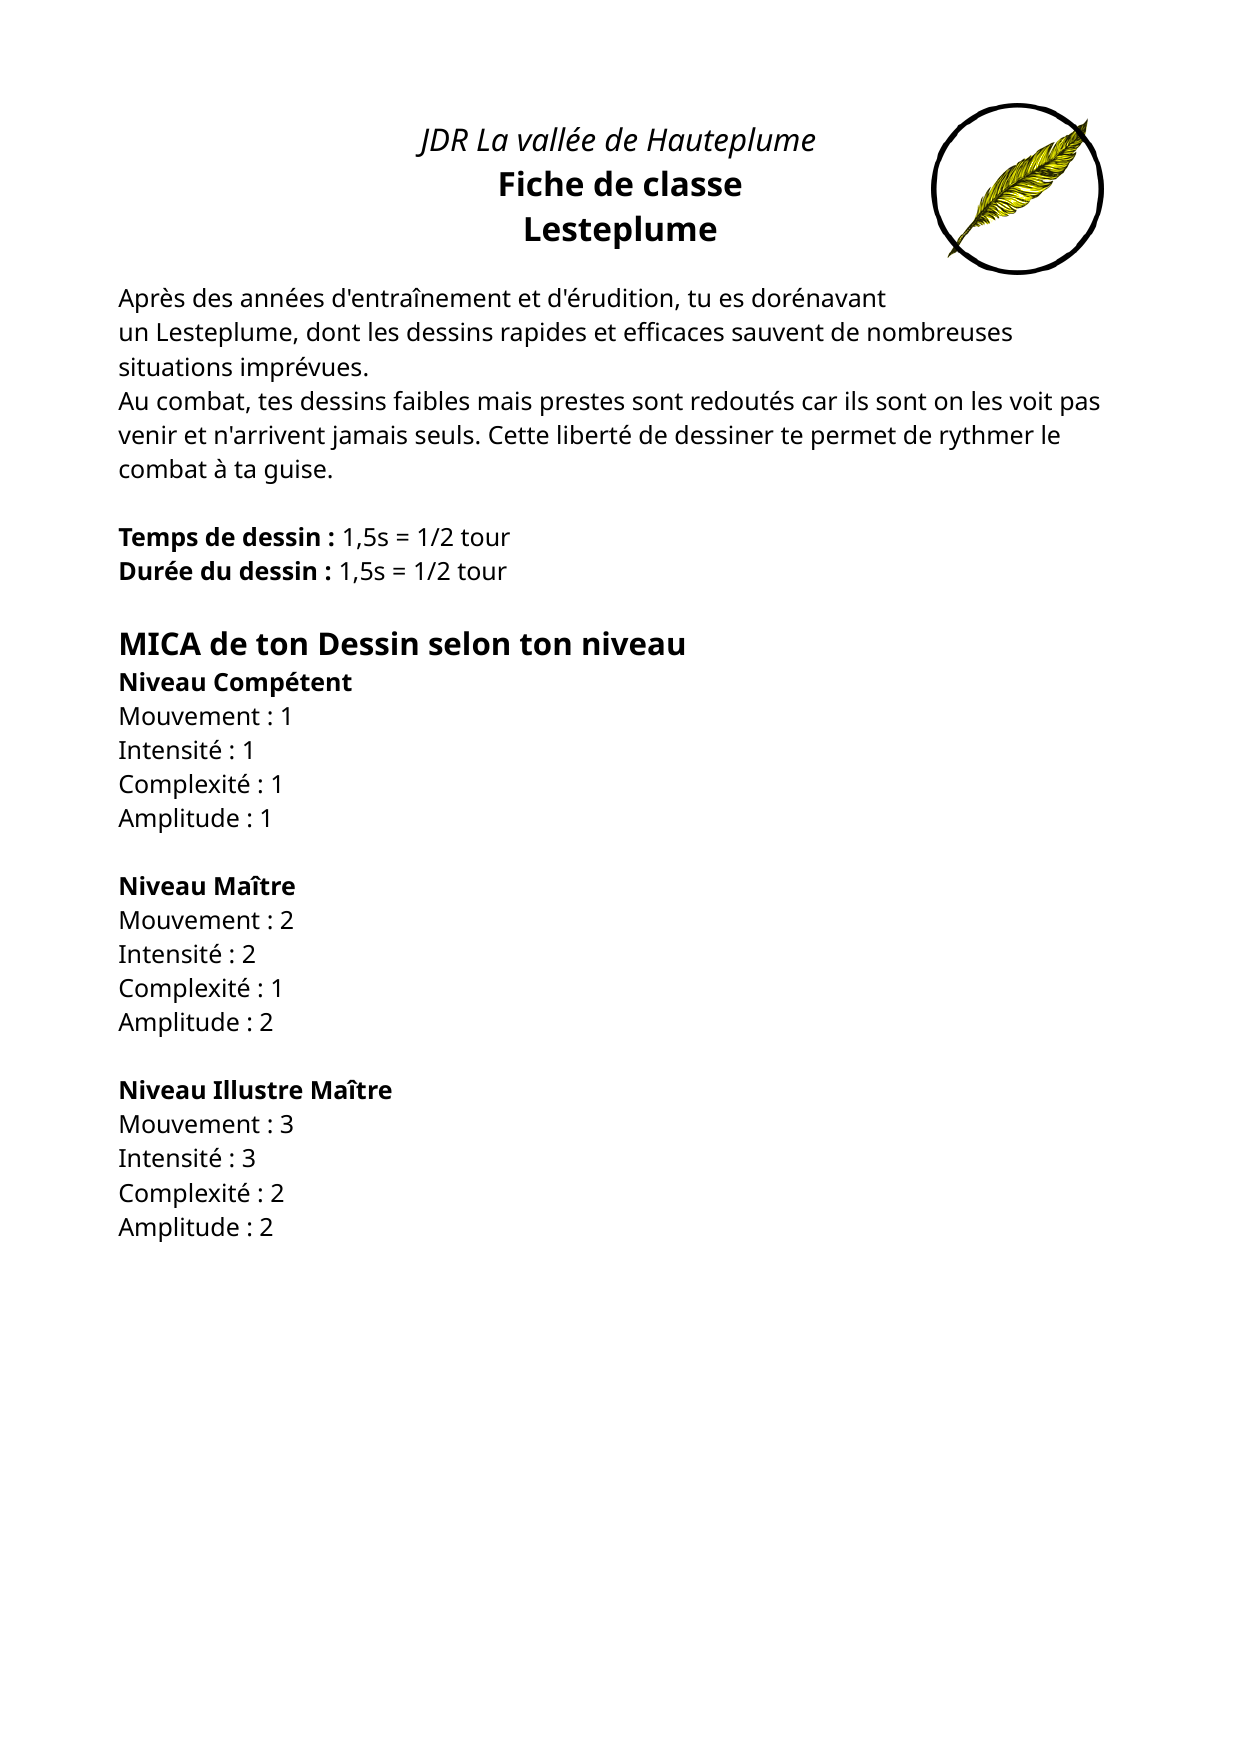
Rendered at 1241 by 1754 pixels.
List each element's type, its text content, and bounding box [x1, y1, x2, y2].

text Après des années d'entraînement et d'érudition, tu es dorénavant un Lesteplume, dont les dessins rapides et efficaces sauvent de nombreuses situations imprévues. [118, 281, 1122, 383]
text Amplitude : 2 [118, 1209, 1122, 1243]
text Durée du dessin : 1,5s = 1/2 tour [118, 553, 1122, 588]
text Mouvement : 3 [118, 1107, 1122, 1141]
text Intensité : 2 [118, 937, 1122, 971]
text Niveau Maître [118, 869, 1122, 903]
text MICA de ton Dessin selon ton niveau [118, 622, 1122, 664]
text Complexité : 2 [118, 1175, 1122, 1209]
text Niveau Compétent [118, 664, 1122, 698]
text Au combat, tes dessins faibles mais prestes sont redoutés car ils sont on les voit pas venir et n'arrivent jamais seuls. Cette liberté de dessiner te permet de rythmer le combat à ta guise. [118, 383, 1122, 485]
text Mouvement : 1 [118, 698, 1122, 732]
text Intensité : 3 [118, 1141, 1122, 1175]
text Complexité : 1 [118, 766, 1122, 801]
text Temps de dessin : 1,5s = 1/2 tour [118, 519, 1122, 553]
text Mouvement : 2 [118, 903, 1122, 937]
picture [898, 70, 1136, 307]
text Amplitude : 1 [118, 801, 1122, 834]
text Amplitude : 2 [118, 1005, 1122, 1039]
text Niveau Illustre Maître [118, 1073, 1122, 1107]
text Intensité : 1 [118, 732, 1122, 766]
text Complexité : 1 [118, 971, 1122, 1005]
